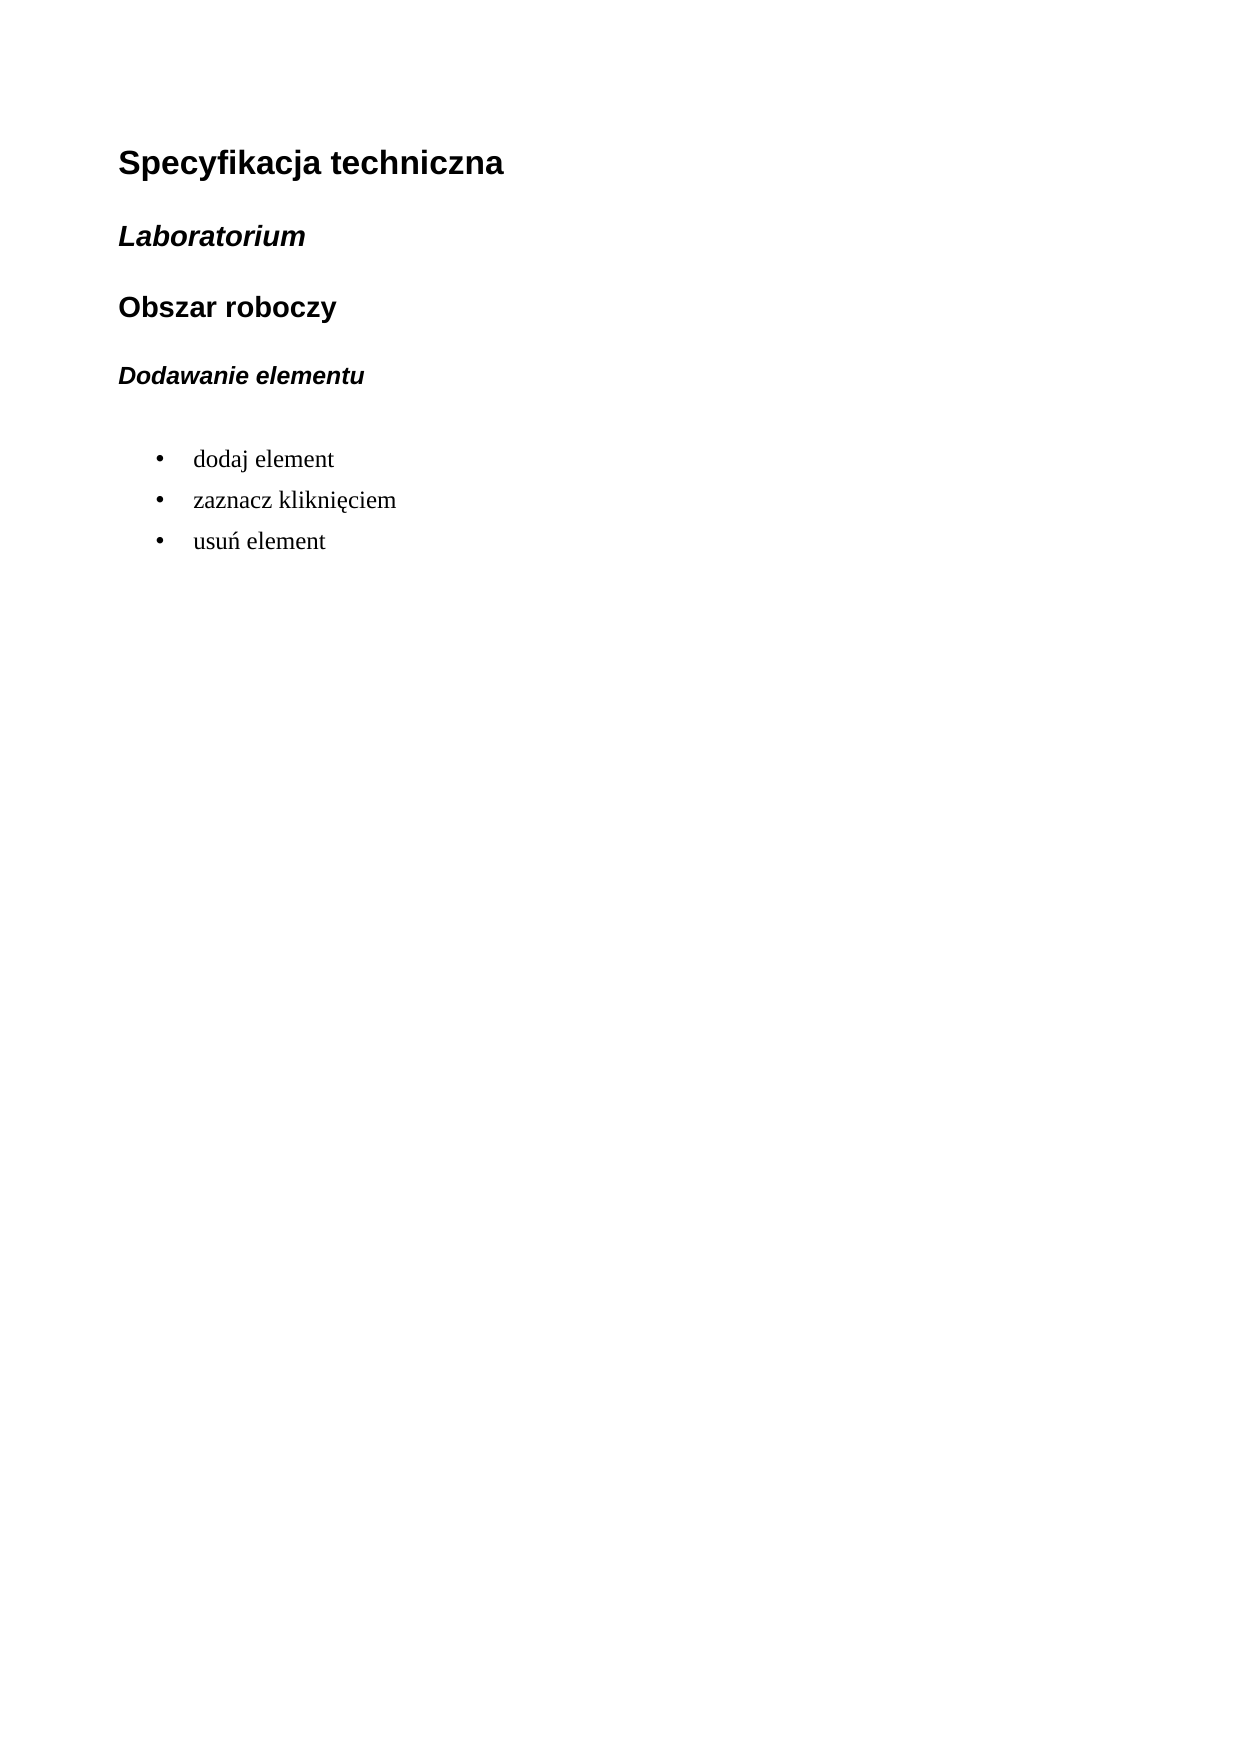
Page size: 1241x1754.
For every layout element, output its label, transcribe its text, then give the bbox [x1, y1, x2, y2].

list usuń element [156, 526, 1122, 555]
subtitle Specyfikacja techniczna [118, 143, 1122, 182]
subtitle Obszar roboczy [118, 290, 1122, 324]
subtitle Dodawanie elementu [118, 361, 1122, 390]
subtitle Laboratorium [118, 219, 1122, 253]
list zaznacz kliknięciem [156, 485, 1122, 514]
list dodaj element [156, 444, 1122, 472]
